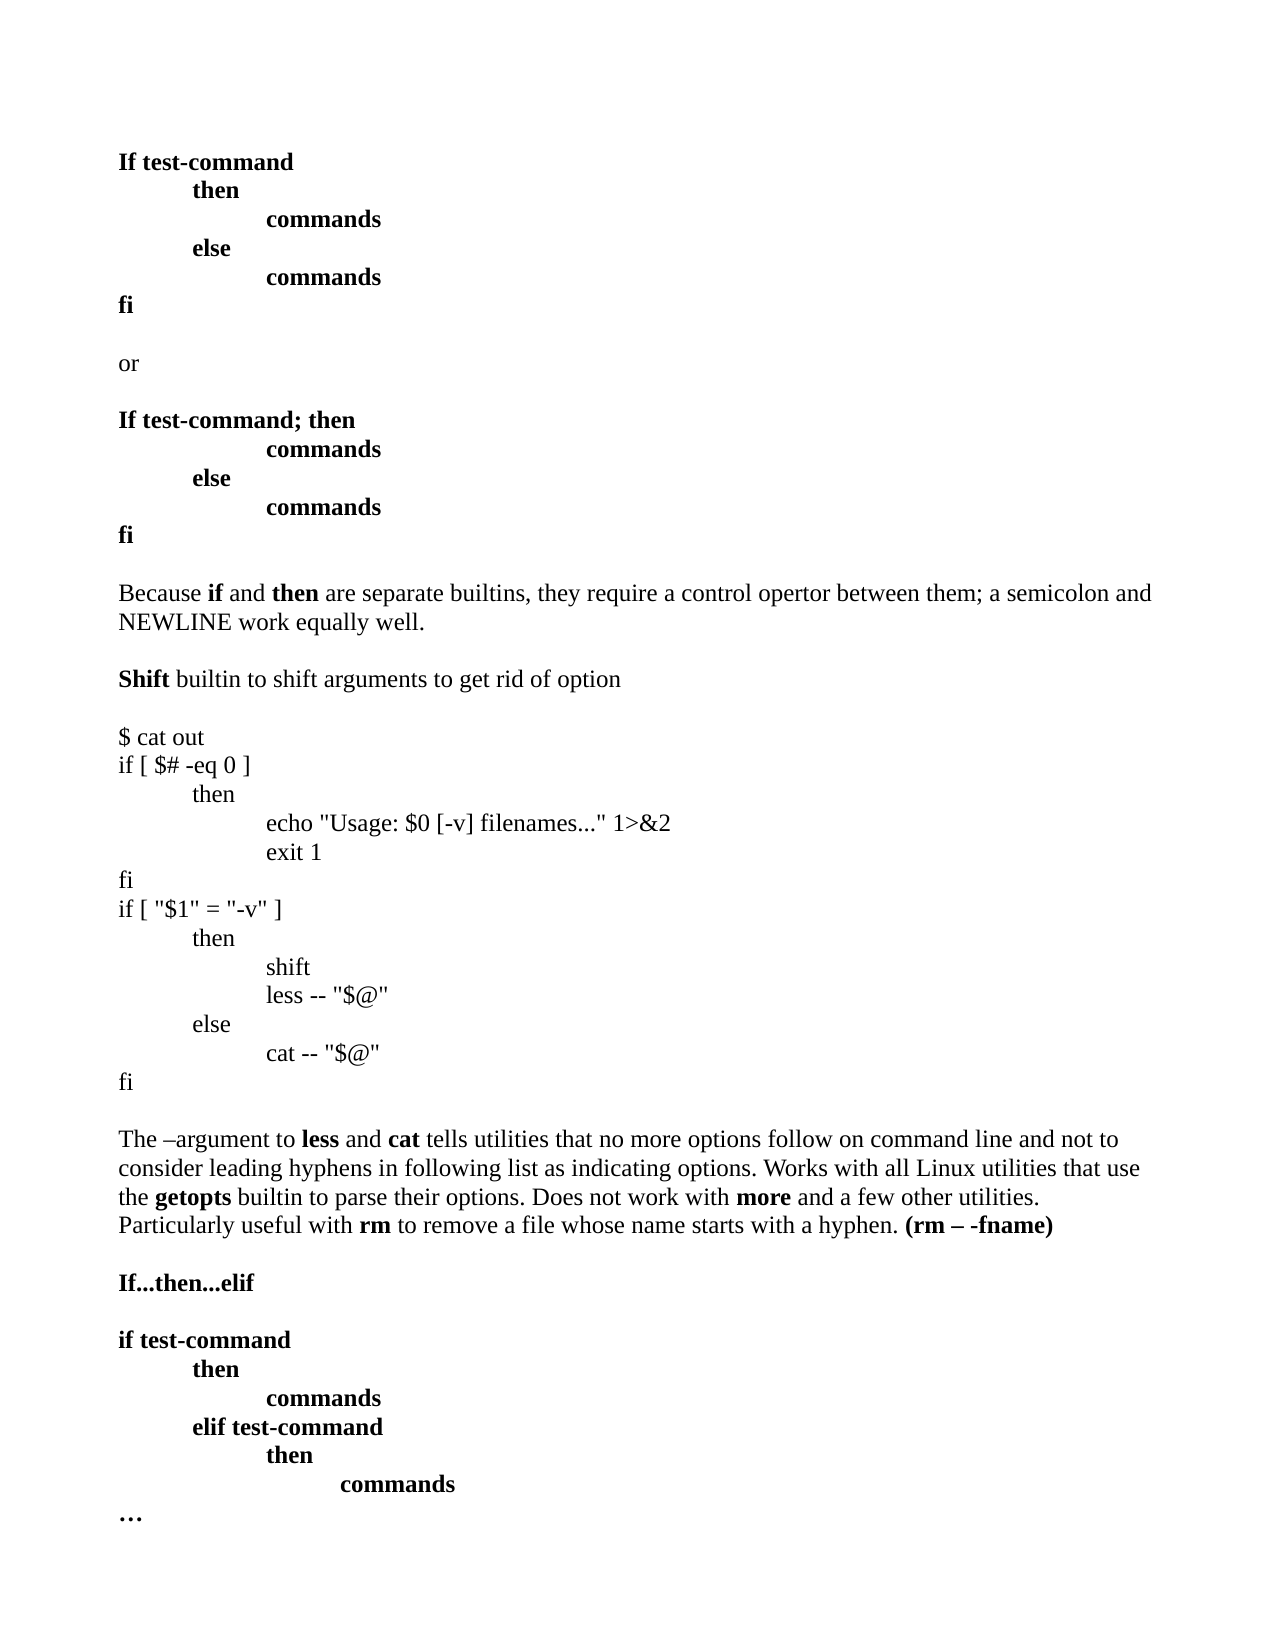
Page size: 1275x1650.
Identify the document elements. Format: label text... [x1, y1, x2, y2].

text commands [118, 1383, 1157, 1412]
text cat -- "$@" [118, 1038, 1157, 1067]
text if [ "$1" = "-v" ] [118, 894, 1157, 923]
text commands [118, 492, 1157, 521]
text Shift builtin to shift arguments to get rid of option [118, 664, 1157, 693]
text fi [118, 866, 1157, 894]
text fi [118, 291, 1157, 319]
text If test-command; then [118, 406, 1157, 434]
text commands [118, 204, 1157, 233]
text if test-command [118, 1326, 1157, 1354]
text commands [118, 434, 1157, 463]
text shift [118, 952, 1157, 981]
text exit 1 [118, 837, 1157, 866]
text else [118, 463, 1157, 492]
text then [118, 923, 1157, 952]
text if [ $# -eq 0 ] [118, 751, 1157, 779]
text less -- "$@" [118, 981, 1157, 1009]
text or [118, 348, 1157, 377]
text commands [118, 1469, 1157, 1498]
text $ cat out [118, 722, 1157, 751]
text commands [118, 262, 1157, 291]
text else [118, 233, 1157, 262]
text then [118, 176, 1157, 204]
text … [118, 1498, 1157, 1527]
text else [118, 1009, 1157, 1038]
text echo "Usage: $0 [-v] filenames..." 1>&2 [118, 808, 1157, 837]
text fi [118, 521, 1157, 549]
text The –argument to less and cat tells utilities that no more options follow on command line and not to consider leading hyphens in following list as indicating options. Works with all Linux utilities that use the getopts builtin to parse their options. Does not work with more and a few other utilities. Particularly useful with rm to remove a file whose name starts with a hyphen. (rm – -fname) [118, 1124, 1157, 1239]
text then [118, 1354, 1157, 1383]
text elif test-command [118, 1412, 1157, 1441]
text then [118, 779, 1157, 808]
text then [118, 1441, 1157, 1469]
text fi [118, 1067, 1157, 1096]
text Because if and then are separate builtins, they require a control opertor between them; a semicolon and NEWLINE work equally well. [118, 578, 1157, 636]
text If test-command [118, 147, 1157, 176]
text If...then...elif [118, 1268, 1157, 1297]
